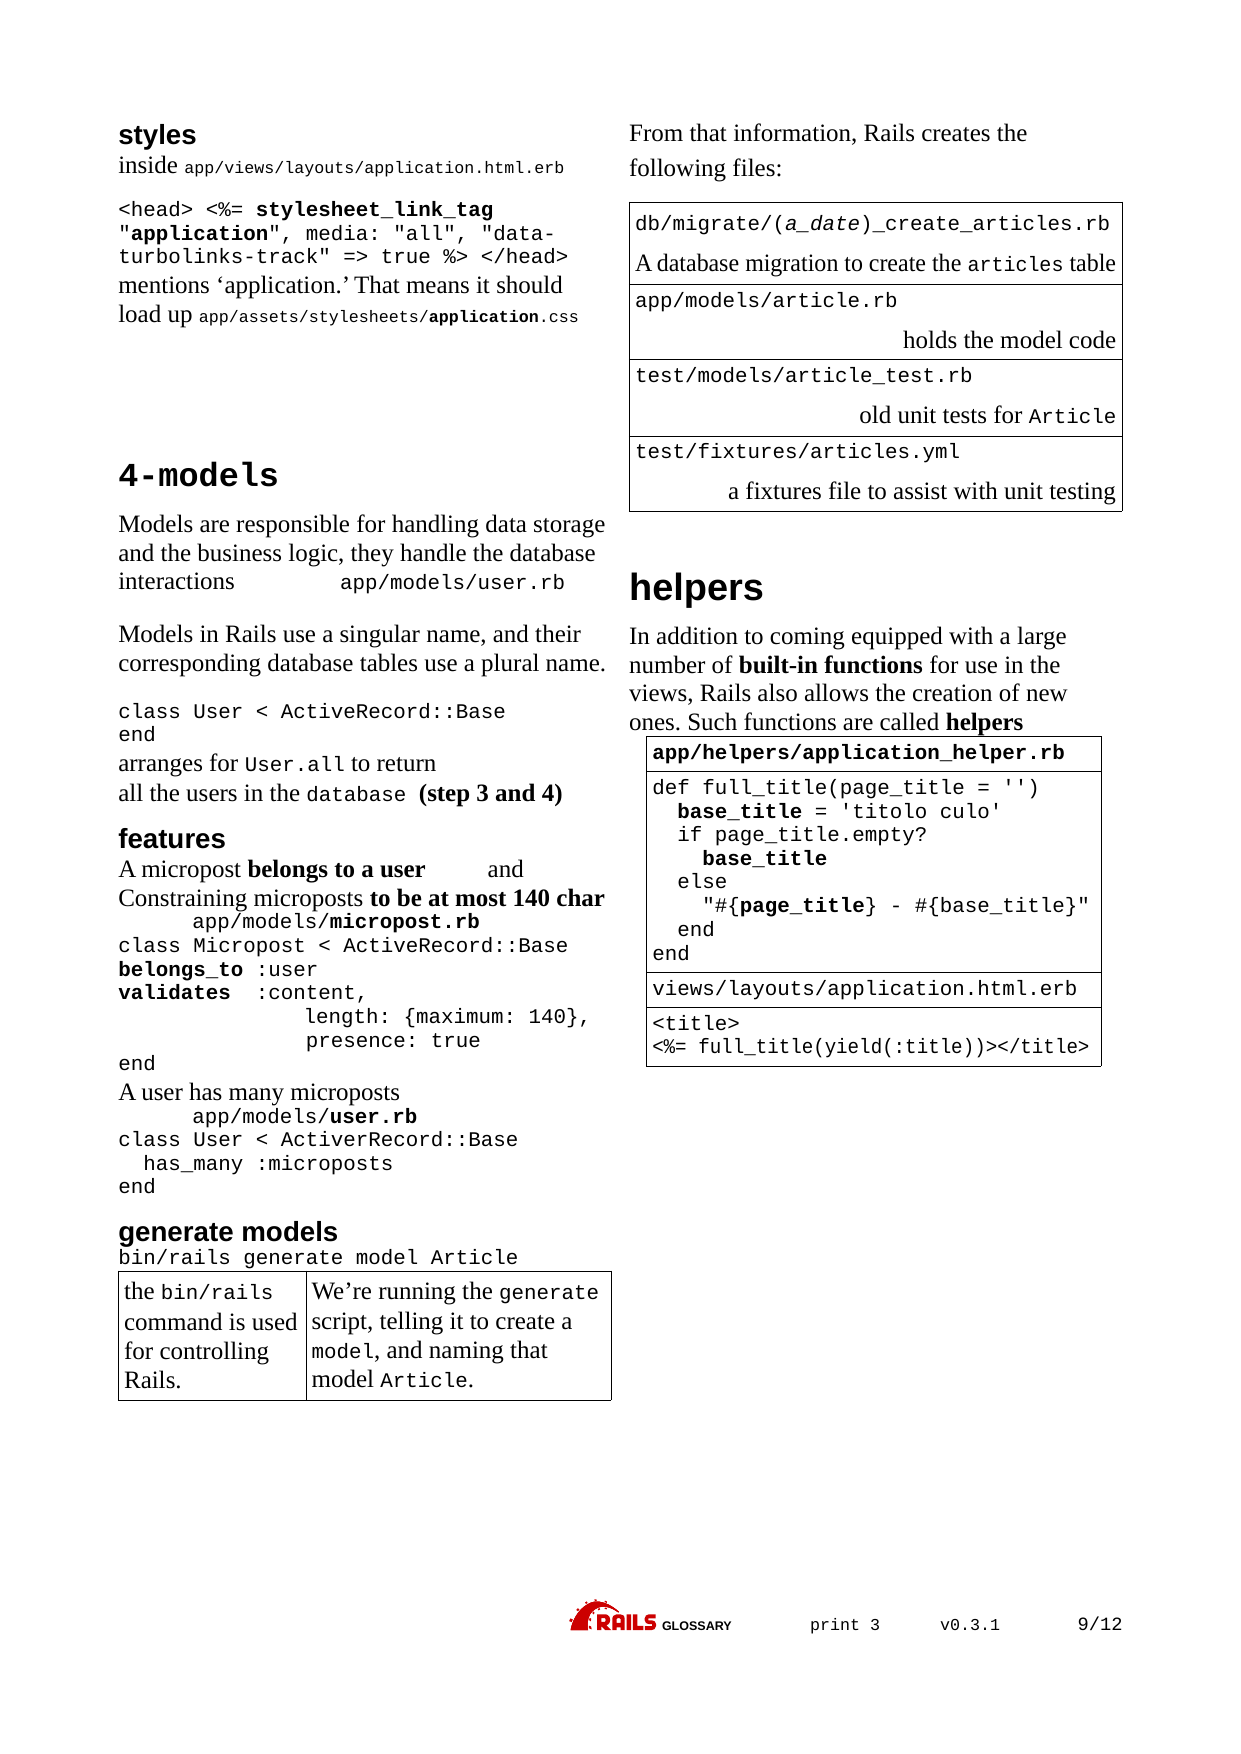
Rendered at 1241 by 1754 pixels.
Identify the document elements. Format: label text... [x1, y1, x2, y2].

text all the users in the database (step 3 and 4) [118, 778, 611, 807]
text Models are responsible for handling data storage and the business logic, they handle the database interactions app/models/user.rb [118, 509, 611, 596]
subtitle helpers [629, 565, 1122, 608]
subtitle 4-models [118, 458, 611, 496]
table_header app/helpers/application_helper.rb [647, 737, 1101, 771]
table_cell app/models/article.rb [630, 285, 1122, 319]
text app/models/user.rb [118, 1106, 611, 1129]
text has_many :microposts [118, 1153, 611, 1177]
table_header We’re running the generate script, telling it to create a model, and naming that model Article. [307, 1272, 611, 1399]
table_cell views/layouts/application.html.erb [647, 973, 1101, 1007]
table_cell holds the model code [630, 319, 1122, 359]
text In addition to coming equipped with a large number of built-in functions for use in the views, Rails also allows the creation of new ones. Such functions are called helpers [629, 621, 1122, 736]
table_cell a fixtures file to assist with unit testing [630, 471, 1122, 511]
text <head> <%= stylesheet_link_tag [118, 199, 611, 223]
table_header db/migrate/(a_date)_create_articles.rb [630, 203, 1122, 243]
text Models in Rails use a singular name, and their corresponding database tables use a plural name. [118, 619, 611, 677]
text mentions ‘application.’ That means it should load up app/assets/stylesheets/application.css [118, 270, 611, 327]
text class Micropost < ActiveRecord::Base [118, 935, 611, 959]
text class User < ActiveRecord::Base [118, 701, 611, 724]
text "application", media: "all", "data-turbolinks-track" => true %> </head> [118, 223, 611, 270]
text app/models/micropost.rb [118, 911, 611, 935]
table_cell def full_title(page_title = '') base_title = 'titolo culo' if page_title.empty? base_title else "#{page_title} - #{base_title}" end end [647, 772, 1101, 972]
table_cell <title> <%= full_title(yield(:title))></title> [647, 1008, 1101, 1066]
text arranges for User.all to return [118, 748, 611, 778]
text From that information, Rails creates the following files: [629, 118, 1122, 181]
text validates :content, [118, 982, 611, 1006]
table_cell A database migration to create the articles table [630, 243, 1122, 284]
table_cell test/fixtures/articles.yml [630, 437, 1122, 471]
text presence: true [118, 1029, 611, 1053]
text bin/rails generate model Article [118, 1247, 611, 1271]
subtitle features [118, 822, 611, 854]
text belongs_to :user [118, 959, 611, 982]
table_header the bin/rails command is used for controlling Rails. [119, 1272, 306, 1399]
text end [118, 1177, 611, 1200]
text end [118, 724, 611, 748]
text end [118, 1053, 611, 1077]
subtitle styles [118, 118, 611, 150]
text inside app/views/layouts/application.html.erb [118, 150, 611, 179]
subtitle generate models [118, 1215, 611, 1247]
text A user has many microposts [118, 1077, 611, 1106]
text class User < ActiverRecord::Base [118, 1129, 611, 1153]
text length: {maximum: 140}, [118, 1006, 611, 1029]
table_cell old unit tests for Article [630, 395, 1122, 436]
text Constraining microposts to be at most 140 char [118, 883, 611, 911]
text A micropost belongs to a user and [118, 854, 611, 883]
table_cell test/models/article_test.rb [630, 360, 1122, 394]
